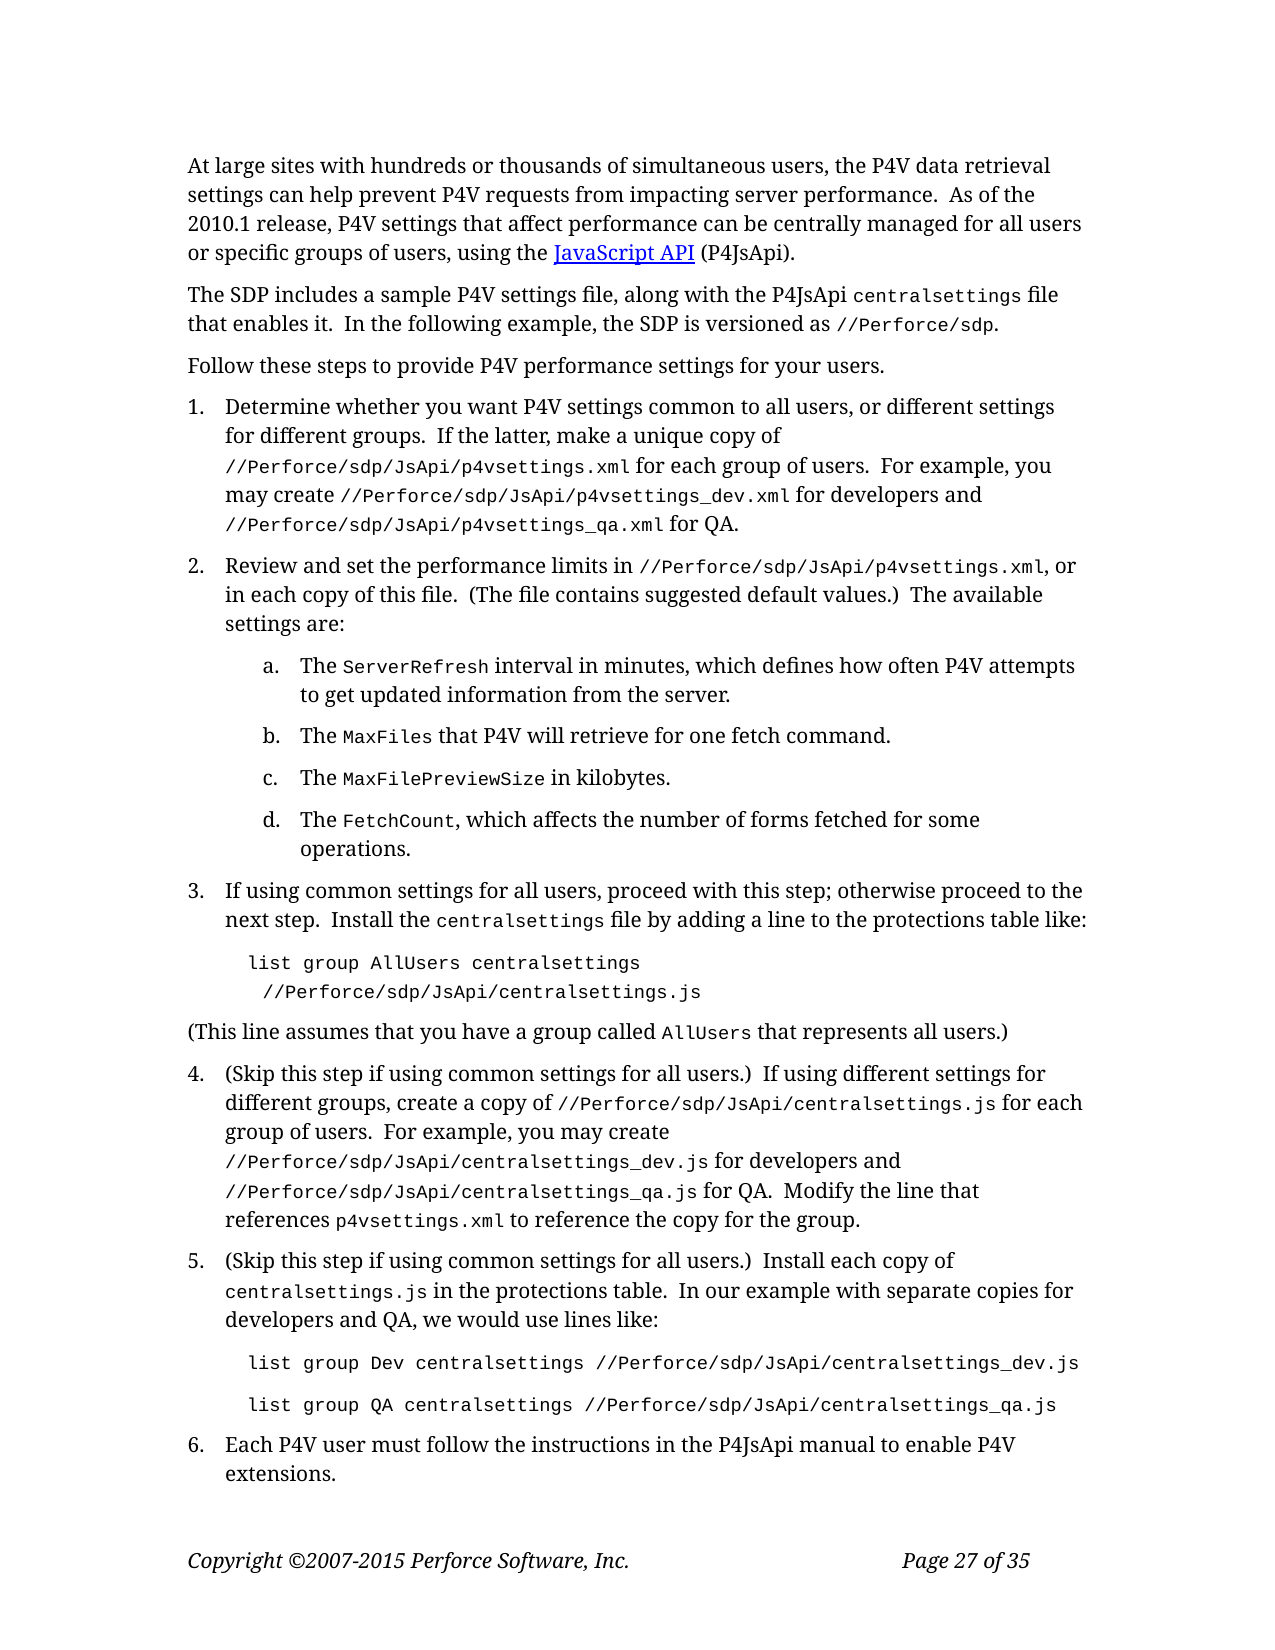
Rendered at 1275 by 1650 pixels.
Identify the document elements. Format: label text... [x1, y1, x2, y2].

list The FetchCount, which affects the number of forms fetched for some operations. [262, 804, 1087, 862]
text The SDP includes a sample P4V settings file, along with the P4JsApi centralsettings file that enables it. In the following example, the SDP is versioned as //Perforce/sdp. [187, 279, 1087, 337]
list The MaxFiles that P4V will retrieve for one fetch command. [262, 721, 1087, 750]
list Each P4V user must follow the instructions in the P4JsApi manual to enable P4V extensions. [187, 1429, 1087, 1487]
list If using common settings for all users, proceed with this step; otherwise proceed to the next step. Install the centralsettings file by adding a line to the protections table like: [187, 875, 1087, 933]
text list group Dev centralsettings //Perforce/sdp/JsApi/centralsettings_dev.js [247, 1346, 1087, 1375]
text At large sites with hundreds or thousands of simultaneous users, the P4V data retrieval settings can help prevent P4V requests from impacting server performance. As of the 2010.1 release, P4V settings that affect performance can be centrally managed for all users or specific groups of users, using the JavaScript API (P4JsApi). [187, 150, 1087, 267]
text list group QA centralsettings //Perforce/sdp/JsApi/centralsettings_qa.js [247, 1387, 1087, 1417]
list Determine whether you want P4V settings common to all users, or different settings for different groups. If the latter, make a unique copy of //Perforce/sdp/JsApi/p4vsettings.xml for each group of users. For example, you may create //Perforce/sdp/JsApi/p4vsettings_dev.xml for developers and //Perforce/sdp/JsApi/p4vsettings_qa.xml for QA. [187, 392, 1087, 537]
list Review and set the performance limits in //Perforce/sdp/JsApi/p4vsettings.xml, or in each copy of this file. (The file contains suggested default values.) The available settings are: [187, 550, 1087, 637]
list (Skip this step if using common settings for all users.) Install each copy of centralsettings.js in the protections table. In our example with separate copies for developers and QA, we would use lines like: [187, 1246, 1087, 1333]
list The MaxFilePreviewSize in kilobytes. [262, 762, 1087, 792]
text Follow these steps to provide P4V performance settings for your users. [187, 350, 1087, 379]
text (This line assumes that you have a group called AllUsers that represents all users.) [187, 1017, 1087, 1046]
text list group AllUsers centralsettings //Perforce/sdp/JsApi/centralsettings.js [247, 946, 1087, 1004]
list (Skip this step if using common settings for all users.) If using different settings for different groups, create a copy of //Perforce/sdp/JsApi/centralsettings.js for each group of users. For example, you may create //Perforce/sdp/JsApi/centralsettings_dev.js for developers and //Perforce/sdp/JsApi/centralsettings_qa.js for QA. Modify the line that references p4vsettings.xml to reference the copy for the group. [187, 1058, 1087, 1233]
list The ServerRefresh interval in minutes, which defines how often P4V attempts to get updated information from the server. [262, 650, 1087, 708]
